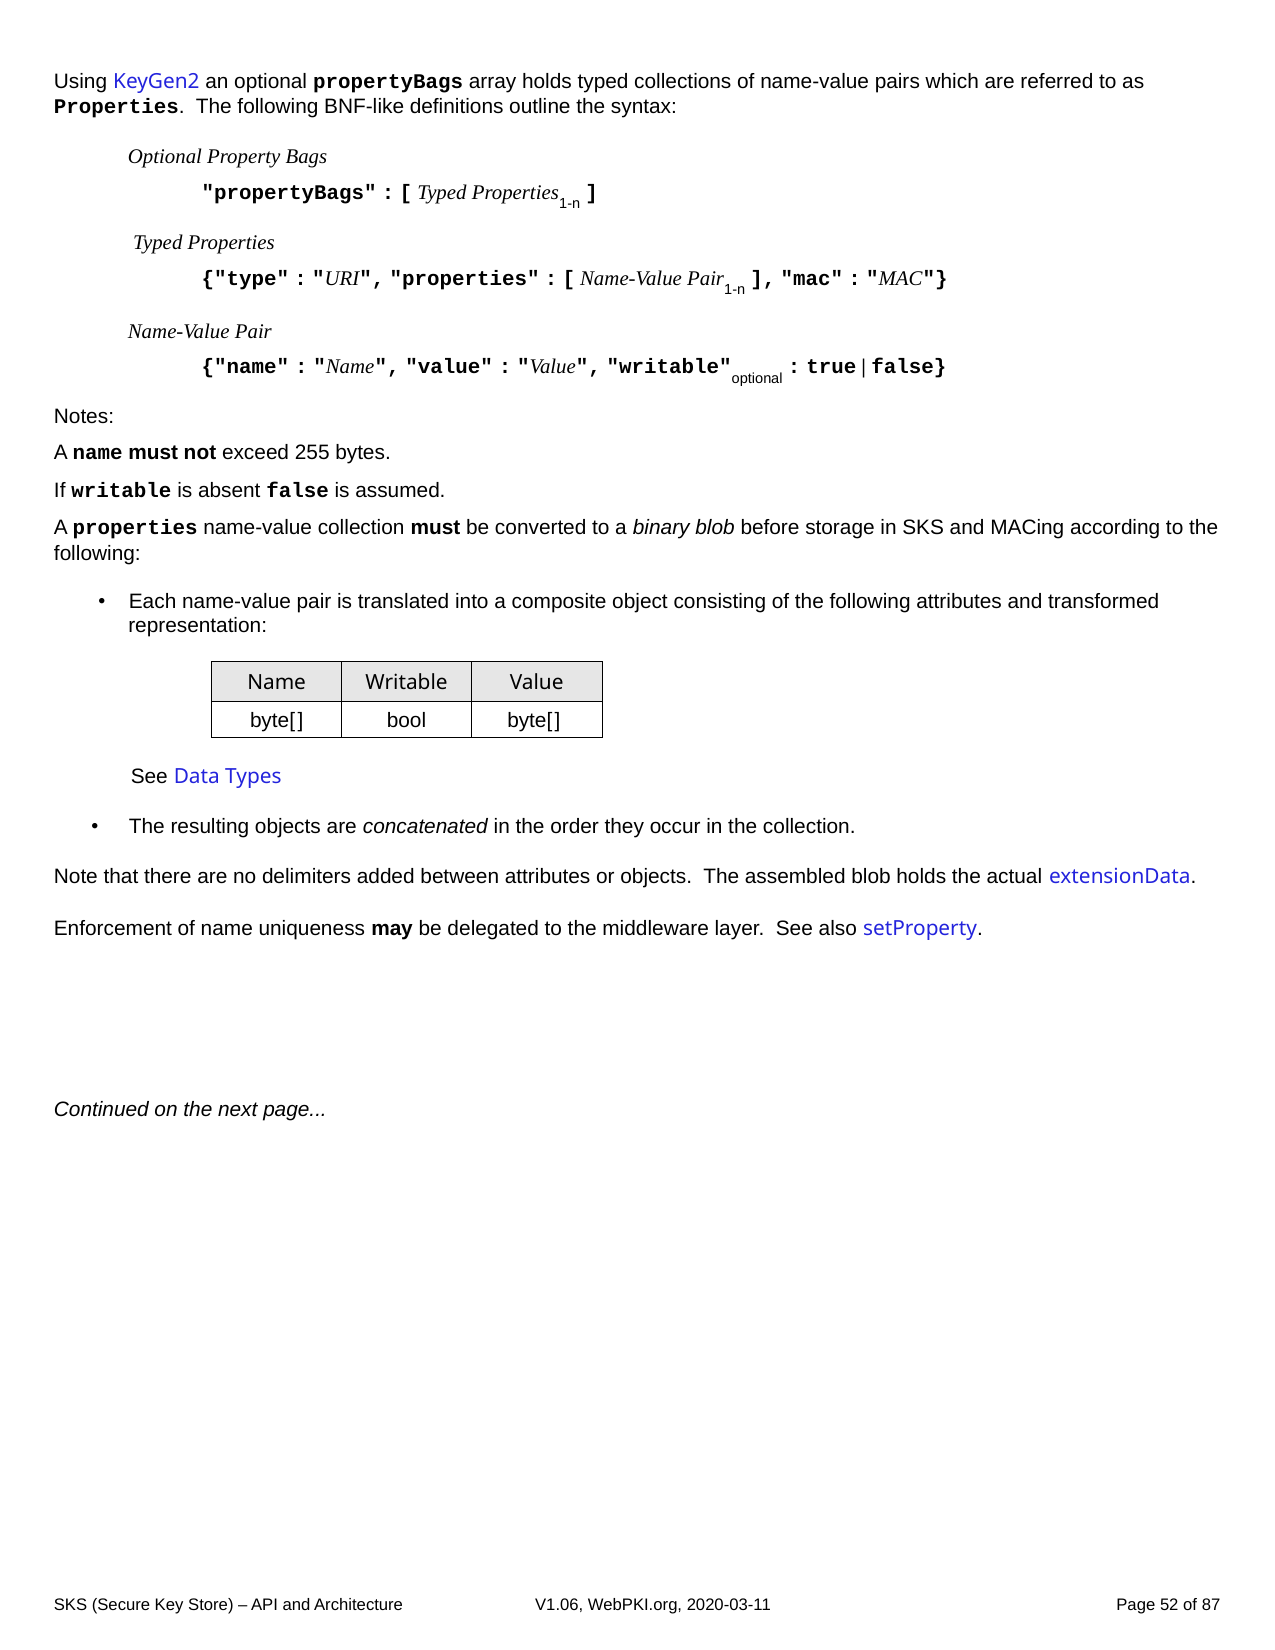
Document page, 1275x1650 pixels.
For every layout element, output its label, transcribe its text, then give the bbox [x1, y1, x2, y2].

text Optional Property Bags [54, 144, 1221, 168]
text Enforcement of name uniqueness may be delegated to the middleware layer. See also setProperty. [54, 913, 1221, 942]
list The resulting objects are concatenated in the order they occur in the collection. [91, 814, 1221, 838]
table_cell bool [342, 702, 471, 737]
list See Data Types [101, 737, 1221, 814]
text {"type" : "URI", "properties" : [ Name-Value Pair1-n ], "mac" : "MAC"} [54, 266, 1221, 297]
table_header Writable [342, 662, 471, 701]
text "propertyBags" : [ Typed Properties1-n ] [54, 180, 1221, 212]
text {"name" : "Name", "value" : "Value", "writable"optional : true | false} [54, 354, 1221, 386]
table_header Name [212, 662, 341, 701]
text Continued on the next page... [54, 1097, 1221, 1121]
text If writable is absent false is assumed. [54, 478, 1221, 503]
table_header Value [472, 662, 602, 701]
text A name must not exceed 255 bytes. [54, 440, 1221, 466]
table_cell byte⁮[ ] [212, 702, 341, 737]
text Notes: [54, 404, 1221, 428]
list Each name-value pair is translated into a composite object consisting of the following attributes and transformed representation: [98, 589, 1221, 637]
text Name-Value Pair [54, 318, 1221, 343]
table_cell byte⁮[ ] [472, 702, 602, 737]
text Note that there are no delimiters added between attributes or objects. The assembled blob holds the actual extensionData. [54, 861, 1221, 890]
text Using KeyGen2 an optional propertyBags array holds typed collections of name-value pairs which are referred to as Properties. The following BNF-like definitions outline the syntax: [54, 66, 1221, 120]
text Typed Properties [54, 230, 1221, 254]
text A properties name-value collection must be converted to a binary blob before storage in SKS and MACing according to the following: [54, 515, 1221, 589]
